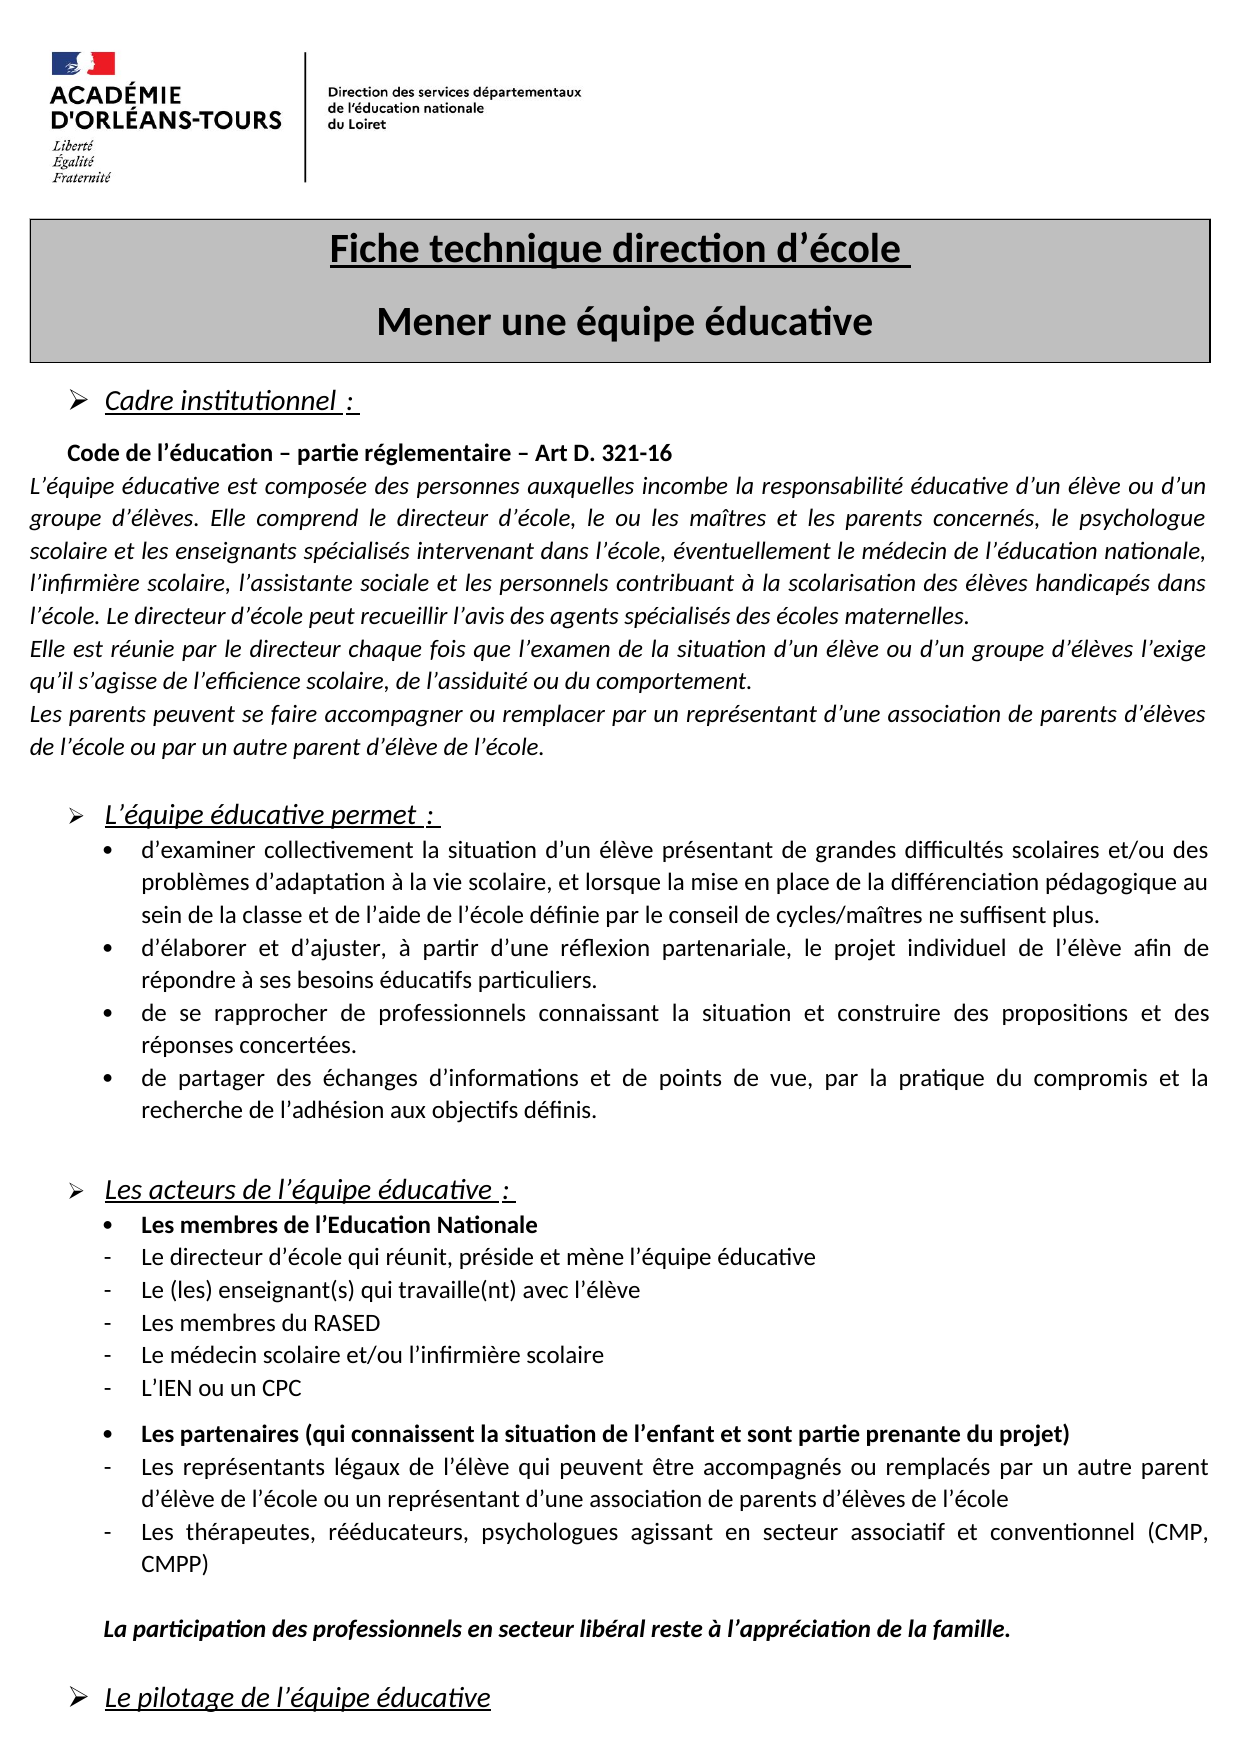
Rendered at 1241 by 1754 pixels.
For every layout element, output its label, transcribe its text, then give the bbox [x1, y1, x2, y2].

list Le (les) enseignant(s) qui travaille(nt) avec l’élève [103, 1274, 1211, 1304]
list d’examiner collectivement la situation d’un élève présentant de grandes difficultés scolaires et/ou des problèmes d’adaptation à la vie scolaire, et lorsque la mise en place de la différenciation pédagogique au sein de la classe et de l’aide de l’école définie par le conseil de cycles/maîtres ne suffisent plus. [103, 834, 1211, 929]
text Les parents peuvent se faire accompagner ou remplacer par un représentant d’une association de parents d’élèves de l’école ou par un autre parent d’élève de l’école. [29, 698, 1211, 761]
list Les membres du RASED [103, 1307, 1211, 1337]
list Les membres de l’Education Nationale [103, 1209, 1211, 1239]
list L’IEN ou un CPC [103, 1372, 1211, 1402]
list Les représentants légaux de l’élève qui peuvent être accompagnés ou remplacés par un autre parent d’élève de l’école ou un représentant d’une association de parents d’élèves de l’école [103, 1451, 1211, 1514]
list Les partenaires (qui connaissent la situation de l’enfant et sont partie prenante du projet) [103, 1418, 1211, 1448]
list de partager des échanges d’informations et de points de vue, par la pratique du compromis et la recherche de l’adhésion aux objectifs définis. [103, 1062, 1211, 1125]
list Les thérapeutes, rééducateurs, psychologues agissant en secteur associatif et conventionnel (CMP, CMPP) [103, 1516, 1211, 1579]
list d’élaborer et d’ajuster, à partir d’une réflexion partenariale, le projet individuel de l’élève afin de répondre à ses besoins éducatifs particuliers. [103, 932, 1211, 995]
text Fiche technique direction d’école [31, 220, 1209, 272]
list de se rapprocher de professionnels connaissant la situation et construire des propositions et des réponses concertées. [103, 997, 1211, 1060]
text Code de l’éducation – partie réglementaire – Art D. 321-16 [67, 437, 1211, 468]
list Le directeur d’école qui réunit, préside et mène l’équipe éducative [103, 1241, 1211, 1272]
list Cadre institutionnel : [67, 382, 1211, 418]
list Le médecin scolaire et/ou l’infirmière scolaire [103, 1339, 1211, 1370]
list L’équipe éducative permet : [67, 796, 1211, 831]
text La participation des professionnels en secteur libéral reste à l’appréciation de la famille. [29, 1614, 1211, 1644]
list Le pilotage de l’équipe éducative [67, 1679, 1211, 1714]
list Les acteurs de l’équipe éducative : [67, 1171, 1211, 1206]
text L’équipe éducative est composée des personnes auxquelles incombe la responsabilité éducative d’un élève ou d’un groupe d’élèves. Elle comprend le directeur d’école, le ou les maîtres et les parents concernés, le psychologue scolaire et les enseignants spécialisés intervenant dans l’école, éventuellement le médecin de l’éducation nationale, l’infirmière scolaire, l’assistante sociale et les personnels contribuant à la scolarisation des élèves handicapés dans l’école. Le directeur d’école peut recueillir l’avis des agents spécialisés des écoles maternelles. [29, 470, 1211, 631]
text Mener une équipe éducative [31, 292, 1209, 346]
text Elle est réunie par le directeur chaque fois que l’examen de la situation d’un élève ou d’un groupe d’élèves l’exige qu’il s’agisse de l’efficience scolaire, de l’assiduité ou du comportement. [29, 633, 1211, 696]
